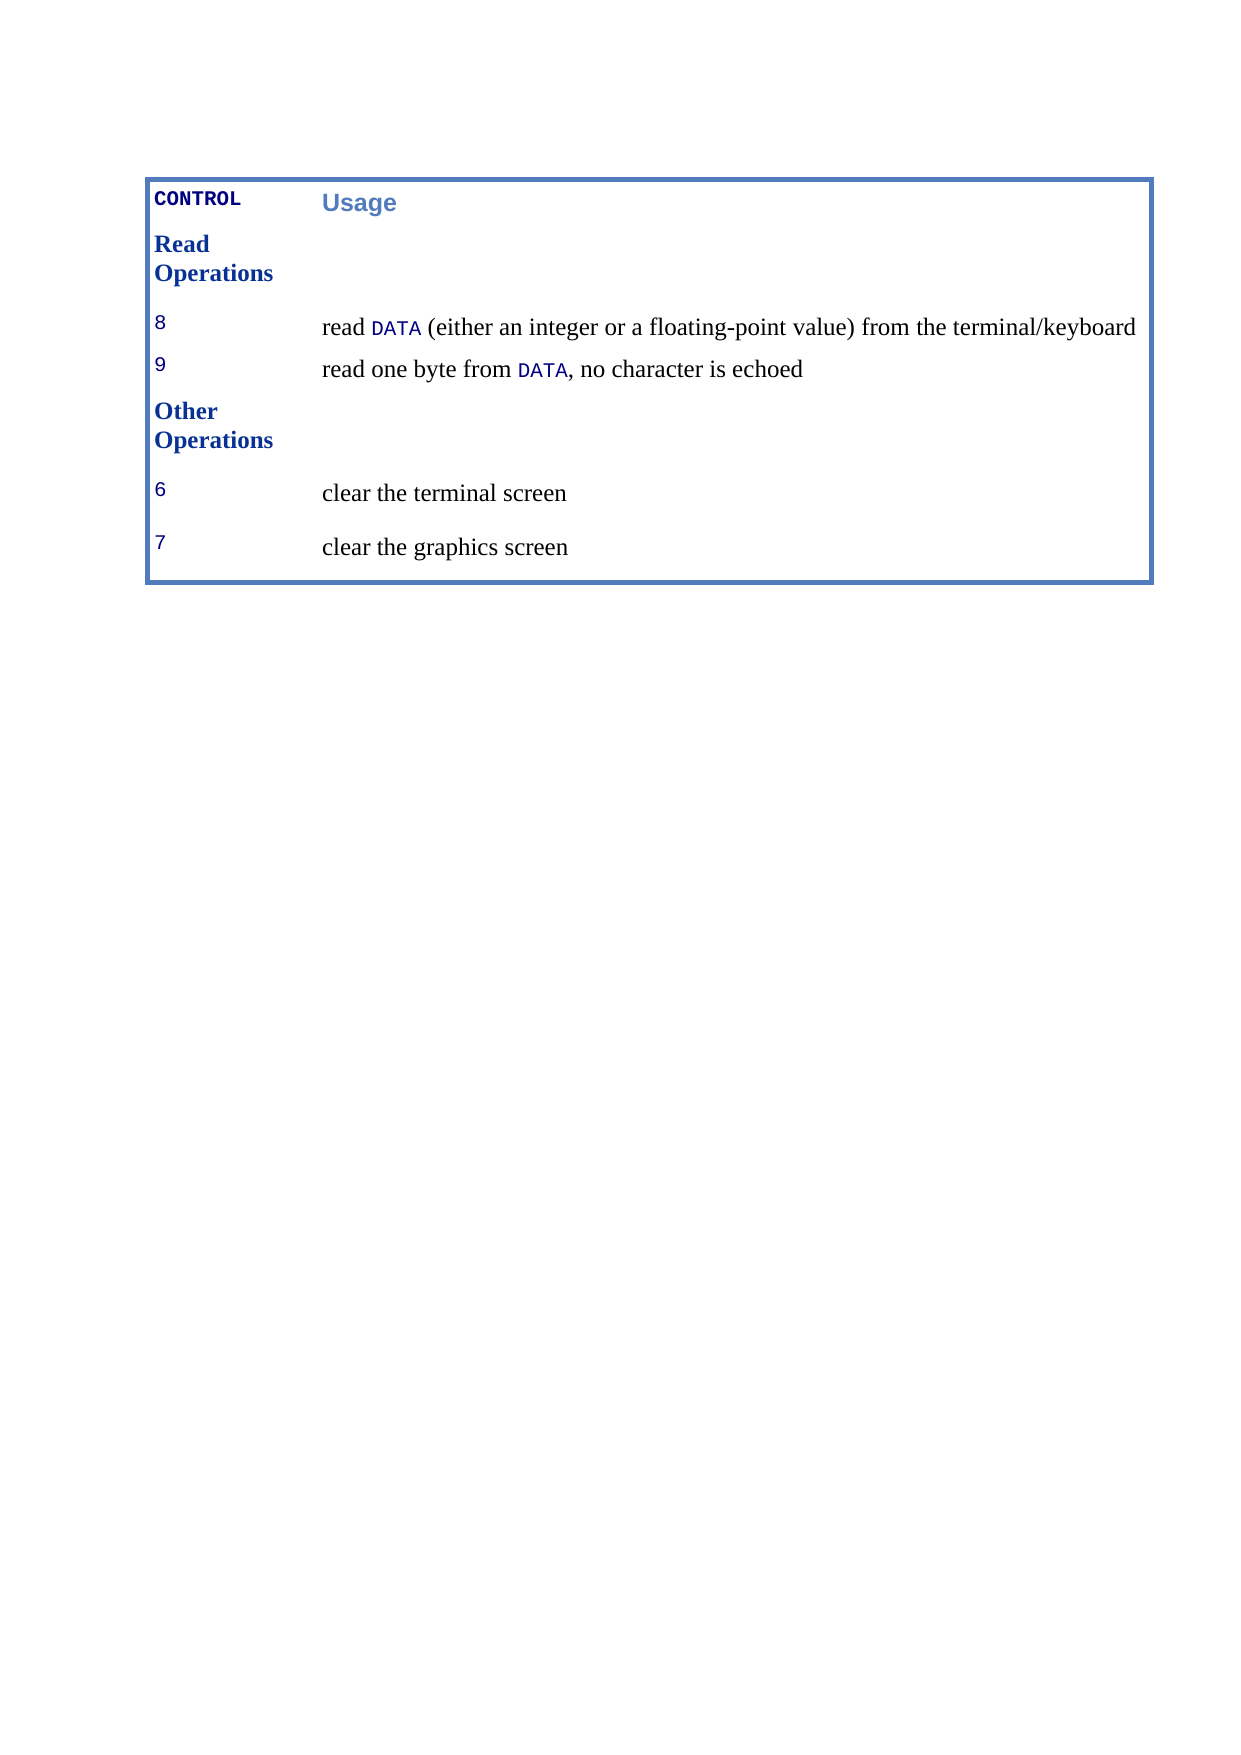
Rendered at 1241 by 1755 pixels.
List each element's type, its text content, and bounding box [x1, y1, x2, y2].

table_cell [316, 223, 1149, 306]
table_cell 9 [150, 348, 316, 390]
table_cell clear the graphics screen [316, 526, 1149, 580]
table_cell 8 [150, 306, 316, 348]
table_cell 7 [150, 526, 316, 580]
table_header Usage [316, 182, 1149, 223]
table_cell read one byte from DATA, no character is echoed [316, 348, 1149, 390]
table_header CONTROL [150, 182, 316, 223]
table_cell 6 [150, 472, 316, 526]
table_cell read DATA (either an integer or a floating-point value) from the terminal/keyboard [316, 306, 1149, 348]
table_cell clear the terminal screen [316, 472, 1149, 526]
table_cell [316, 390, 1149, 472]
table_cell Read Operations [150, 223, 316, 306]
table_cell Other Operations [150, 390, 316, 472]
